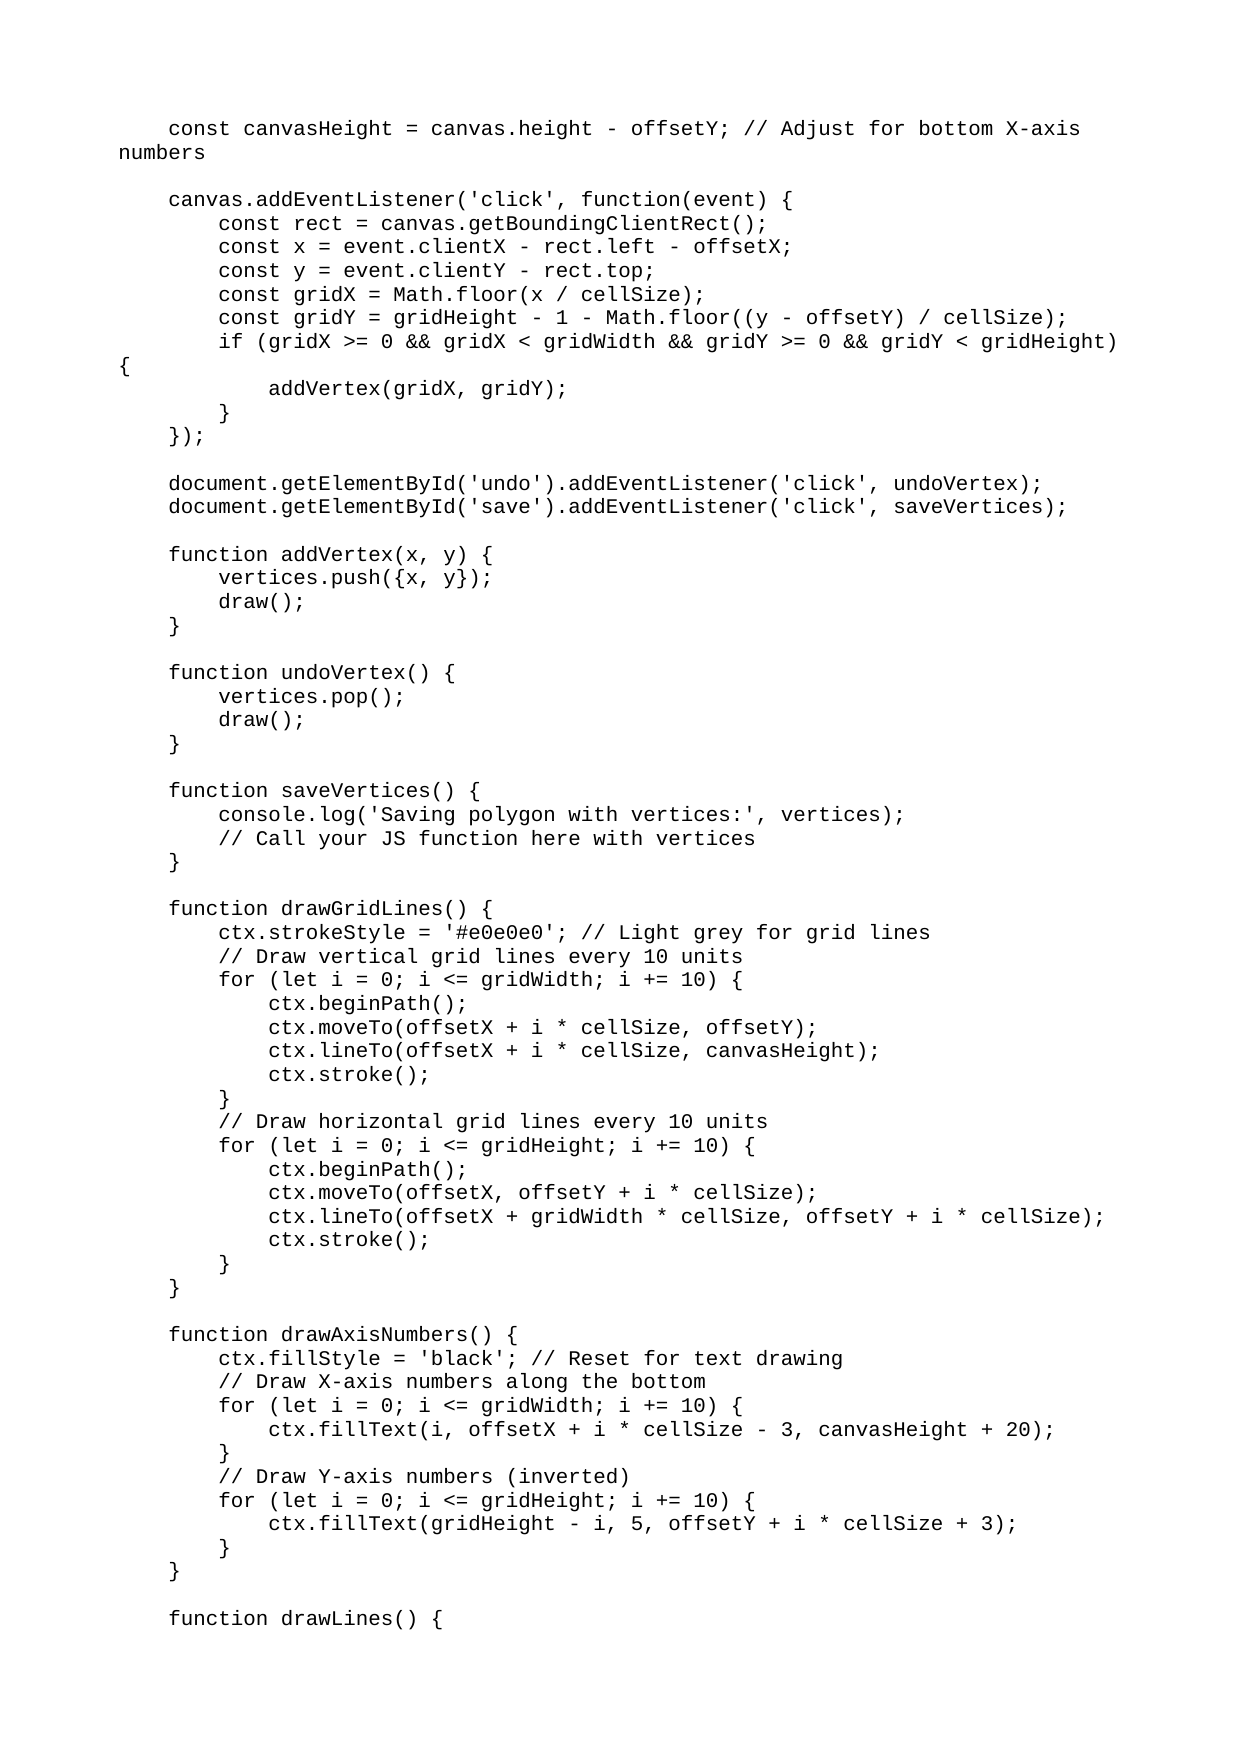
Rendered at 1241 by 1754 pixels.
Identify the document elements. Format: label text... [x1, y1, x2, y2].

text draw(); [118, 709, 1122, 733]
text ctx.stroke(); [118, 1064, 1122, 1088]
text } [118, 1442, 1122, 1466]
text // Draw Y-axis numbers (inverted) [118, 1466, 1122, 1489]
text for (let i = 0; i <= gridHeight; i += 10) { [118, 1489, 1122, 1513]
text ctx.fillText(i, offsetX + i * cellSize - 3, canvasHeight + 20); [118, 1419, 1122, 1442]
text } [118, 1537, 1122, 1561]
text canvas.addEventListener('click', function(event) { [118, 189, 1122, 213]
text } [118, 1277, 1122, 1300]
text vertices.pop(); [118, 686, 1122, 709]
text ctx.moveTo(offsetX, offsetY + i * cellSize); [118, 1182, 1122, 1206]
text } [118, 615, 1122, 638]
text if (gridX >= 0 && gridX < gridWidth && gridY >= 0 && gridY < gridHeight) { [118, 331, 1122, 378]
text draw(); [118, 591, 1122, 615]
text // Call your JS function here with vertices [118, 827, 1122, 851]
text function saveVertices() { [118, 780, 1122, 804]
text } [118, 1088, 1122, 1111]
text const gridY = gridHeight - 1 - Math.floor((y - offsetY) / cellSize); [118, 307, 1122, 331]
text }); [118, 426, 1122, 449]
text ctx.moveTo(offsetX + i * cellSize, offsetY); [118, 1017, 1122, 1040]
text for (let i = 0; i <= gridWidth; i += 10) { [118, 969, 1122, 993]
text const rect = canvas.getBoundingClientRect(); [118, 213, 1122, 236]
text ctx.strokeStyle = '#e0e0e0'; // Light grey for grid lines [118, 922, 1122, 946]
text ctx.stroke(); [118, 1229, 1122, 1253]
text function undoVertex() { [118, 662, 1122, 686]
text ctx.fillStyle = 'black'; // Reset for text drawing [118, 1348, 1122, 1371]
text ctx.lineTo(offsetX + i * cellSize, canvasHeight); [118, 1040, 1122, 1064]
text } [118, 402, 1122, 426]
text function drawGridLines() { [118, 898, 1122, 922]
text const x = event.clientX - rect.left - offsetX; [118, 236, 1122, 260]
text function addVertex(x, y) { [118, 544, 1122, 567]
text function drawLines() { [118, 1608, 1122, 1631]
text } [118, 1253, 1122, 1277]
text } [118, 1561, 1122, 1584]
text // Draw vertical grid lines every 10 units [118, 946, 1122, 969]
text function drawAxisNumbers() { [118, 1324, 1122, 1348]
text const gridX = Math.floor(x / cellSize); [118, 284, 1122, 307]
text ctx.lineTo(offsetX + gridWidth * cellSize, offsetY + i * cellSize); [118, 1206, 1122, 1229]
text ctx.beginPath(); [118, 993, 1122, 1017]
text addVertex(gridX, gridY); [118, 378, 1122, 402]
text ctx.beginPath(); [118, 1158, 1122, 1182]
text } [118, 851, 1122, 875]
text const y = event.clientY - rect.top; [118, 260, 1122, 284]
text document.getElementById('undo').addEventListener('click', undoVertex); [118, 473, 1122, 496]
text } [118, 733, 1122, 757]
text vertices.push({x, y}); [118, 567, 1122, 591]
text // Draw horizontal grid lines every 10 units [118, 1111, 1122, 1135]
text document.getElementById('save').addEventListener('click', saveVertices); [118, 496, 1122, 520]
text ctx.fillText(gridHeight - i, 5, offsetY + i * cellSize + 3); [118, 1513, 1122, 1537]
text for (let i = 0; i <= gridWidth; i += 10) { [118, 1395, 1122, 1419]
text const canvasHeight = canvas.height - offsetY; // Adjust for bottom X-axis numbers [118, 118, 1122, 165]
text console.log('Saving polygon with vertices:', vertices); [118, 804, 1122, 827]
text // Draw X-axis numbers along the bottom [118, 1371, 1122, 1395]
text for (let i = 0; i <= gridHeight; i += 10) { [118, 1135, 1122, 1158]
